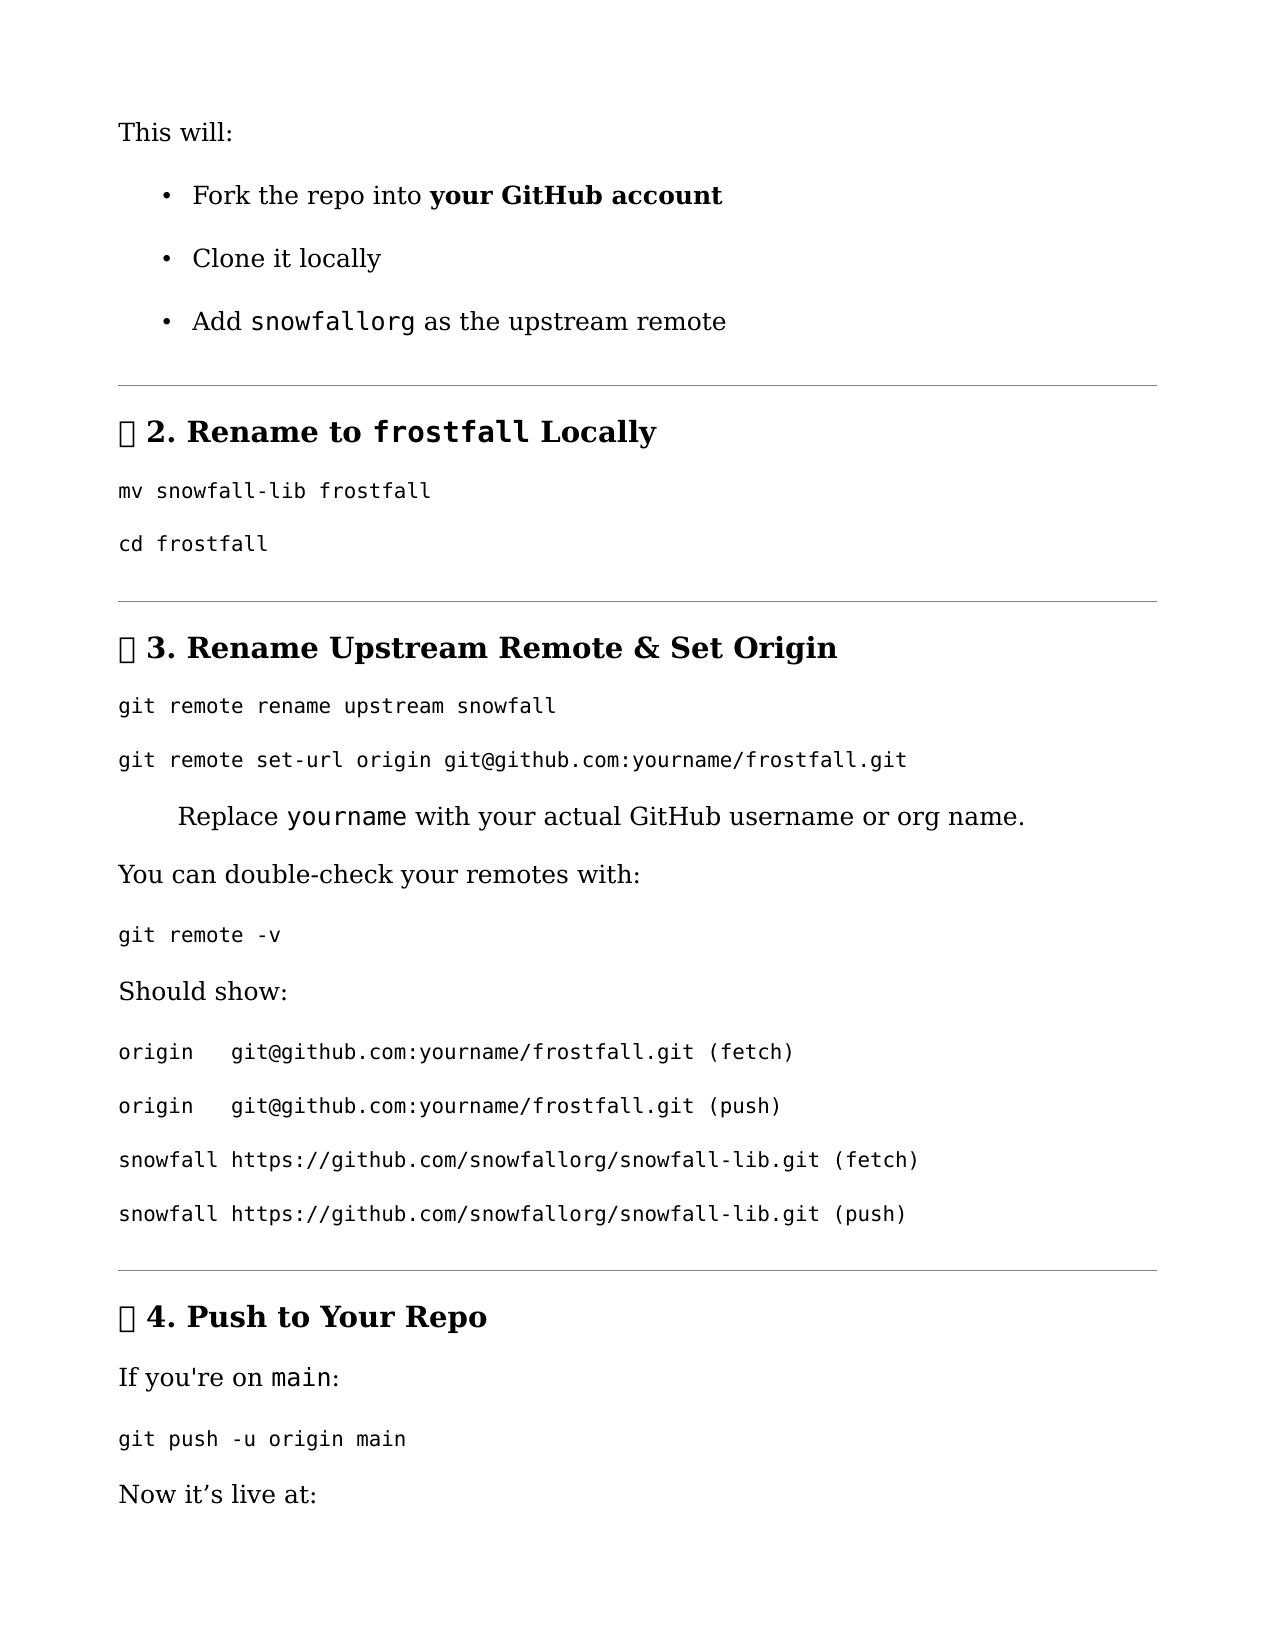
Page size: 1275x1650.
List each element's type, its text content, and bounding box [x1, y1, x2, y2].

list Fork the repo into your GitHub account [162, 181, 1157, 211]
text Should show: [118, 977, 1157, 1006]
subtitle 🔄 3. Rename Upstream Remote & Set Origin [118, 631, 1157, 665]
text Now it’s live at: [118, 1480, 1157, 1509]
subtitle 🚀 4. Push to Your Repo [118, 1300, 1157, 1334]
text You can double-check your remotes with: [118, 861, 1157, 890]
text git remote rename upstream snowfall [118, 694, 1157, 719]
text cd frostfall [118, 532, 1157, 557]
subtitle 🧊 2. Rename to frostfall Locally [118, 415, 1157, 449]
text Replace yourname with your actual GitHub username or org name. [177, 802, 1098, 831]
text git remote set-url origin git@github.com:yourname/frostfall.git [118, 748, 1157, 772]
text origin git@github.com:yourname/frostfall.git (fetch) [118, 1040, 1157, 1064]
text mv snowfall-lib frostfall [118, 479, 1157, 503]
text git remote -v [118, 923, 1157, 948]
text If you're on main: [118, 1363, 1157, 1393]
list Clone it locally [162, 244, 1157, 273]
text git push -u origin main [118, 1427, 1157, 1451]
text snowfall https://github.com/snowfallorg/snowfall-lib.git (fetch) [118, 1148, 1157, 1172]
text origin git@github.com:yourname/frostfall.git (push) [118, 1094, 1157, 1118]
list Add snowfallorg as the upstream remote [162, 307, 1157, 337]
text This will: [118, 118, 1157, 147]
text snowfall https://github.com/snowfallorg/snowfall-lib.git (push) [118, 1202, 1157, 1226]
